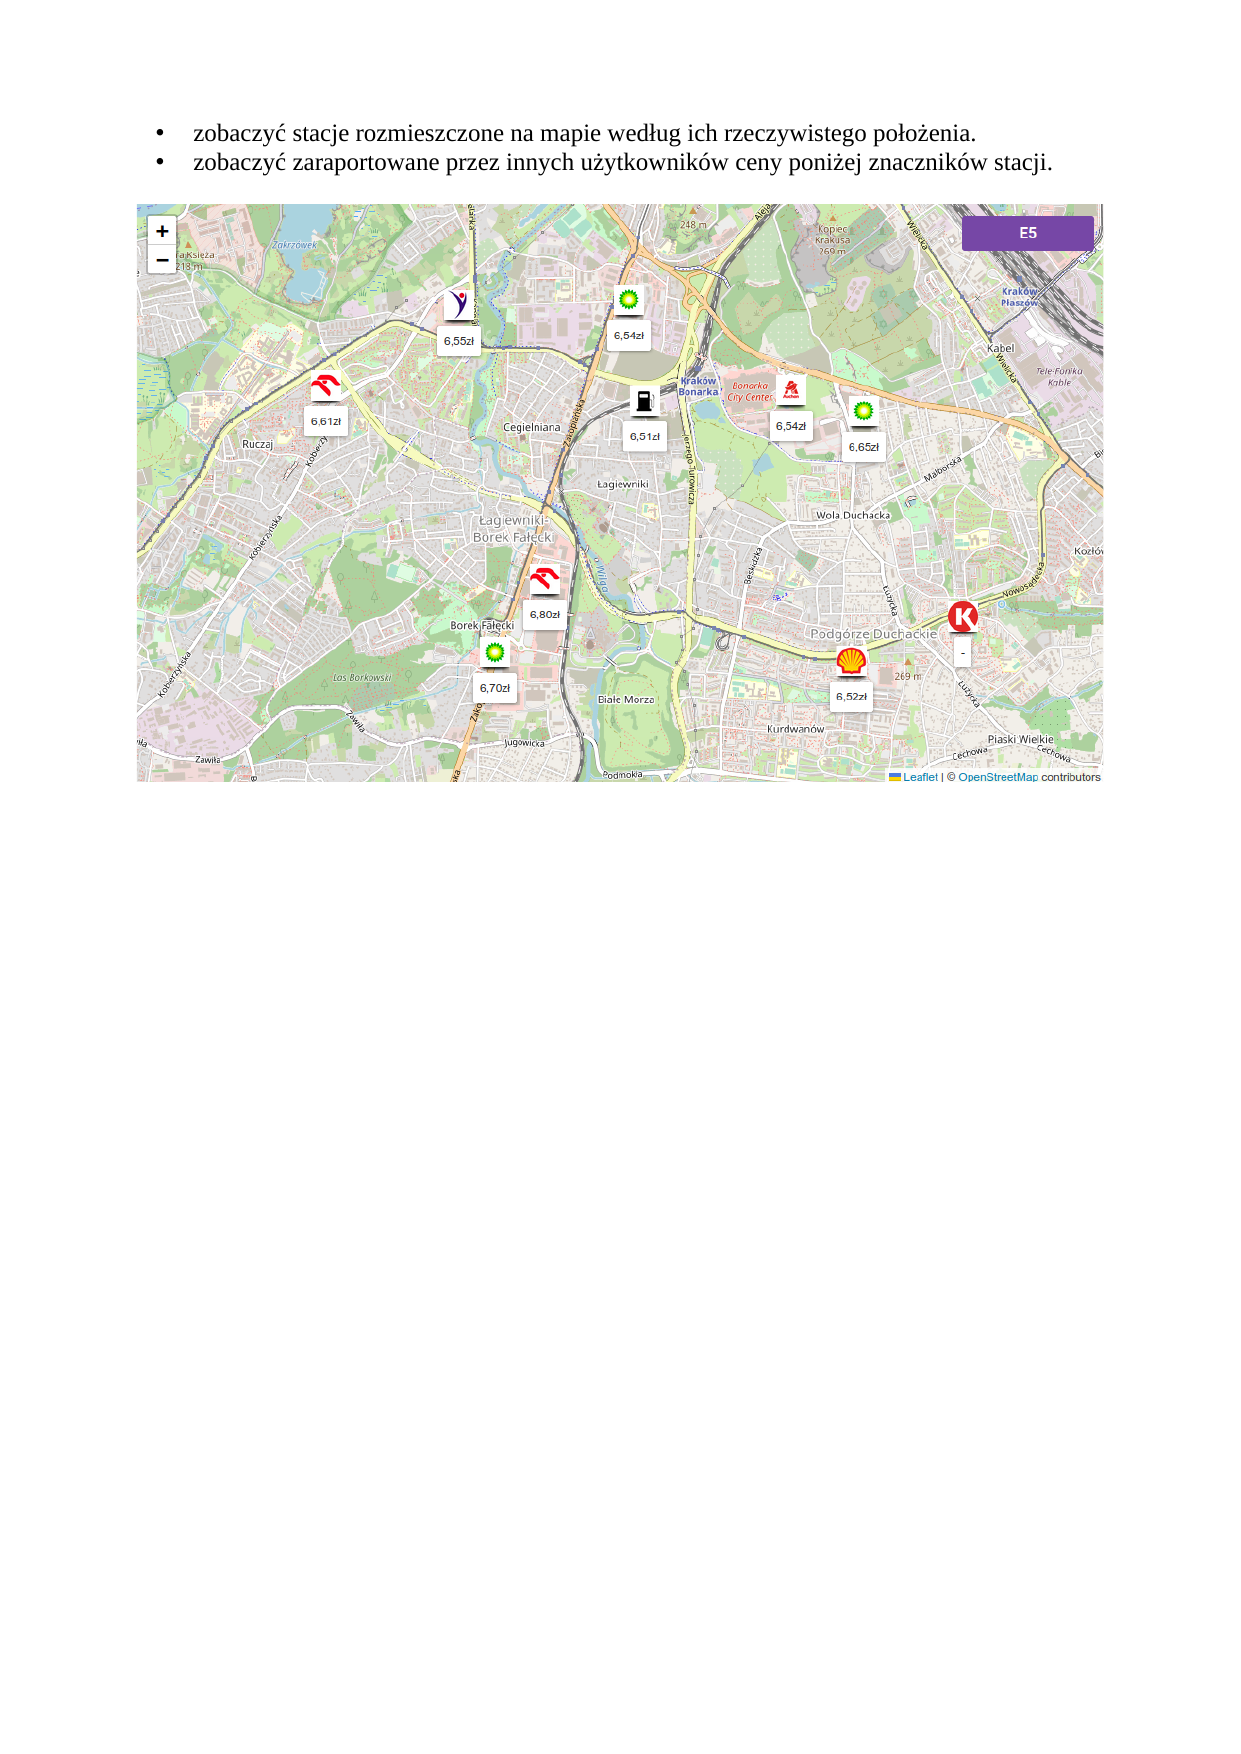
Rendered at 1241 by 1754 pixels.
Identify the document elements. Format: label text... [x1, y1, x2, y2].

list zobaczyć stacje rozmieszczone na mapie według ich rzeczywistego położenia. [156, 118, 1122, 147]
list zobaczyć zaraportowane przez innych użytkowników ceny poniżej znaczników stacji. [156, 147, 1122, 176]
picture [136, 204, 1104, 782]
